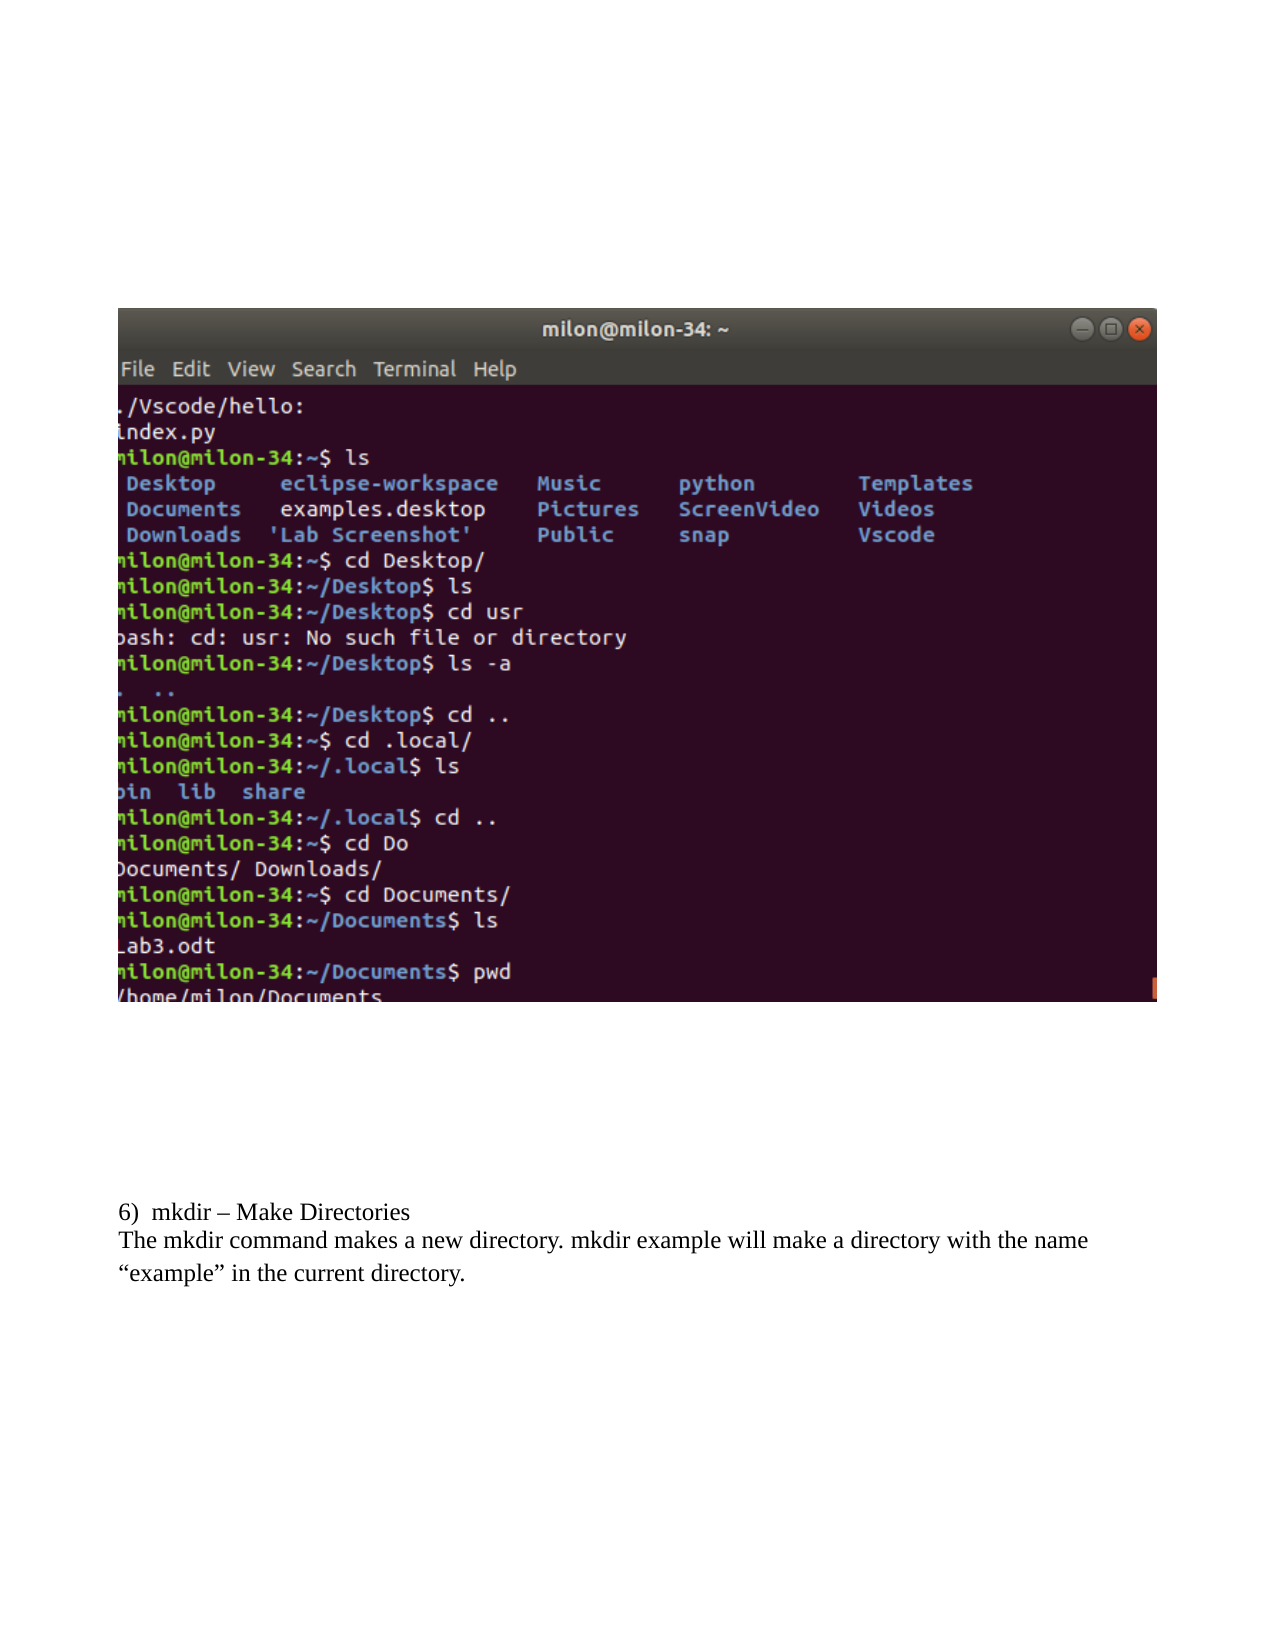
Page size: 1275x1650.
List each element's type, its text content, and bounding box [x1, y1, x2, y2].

text The mkdir command makes a new directory. mkdir example will make a directory with the name “example” in the current directory. [118, 1225, 1157, 1287]
text 6) mkdir – Make Directories [118, 1197, 1157, 1225]
picture [118, 308, 1157, 1002]
